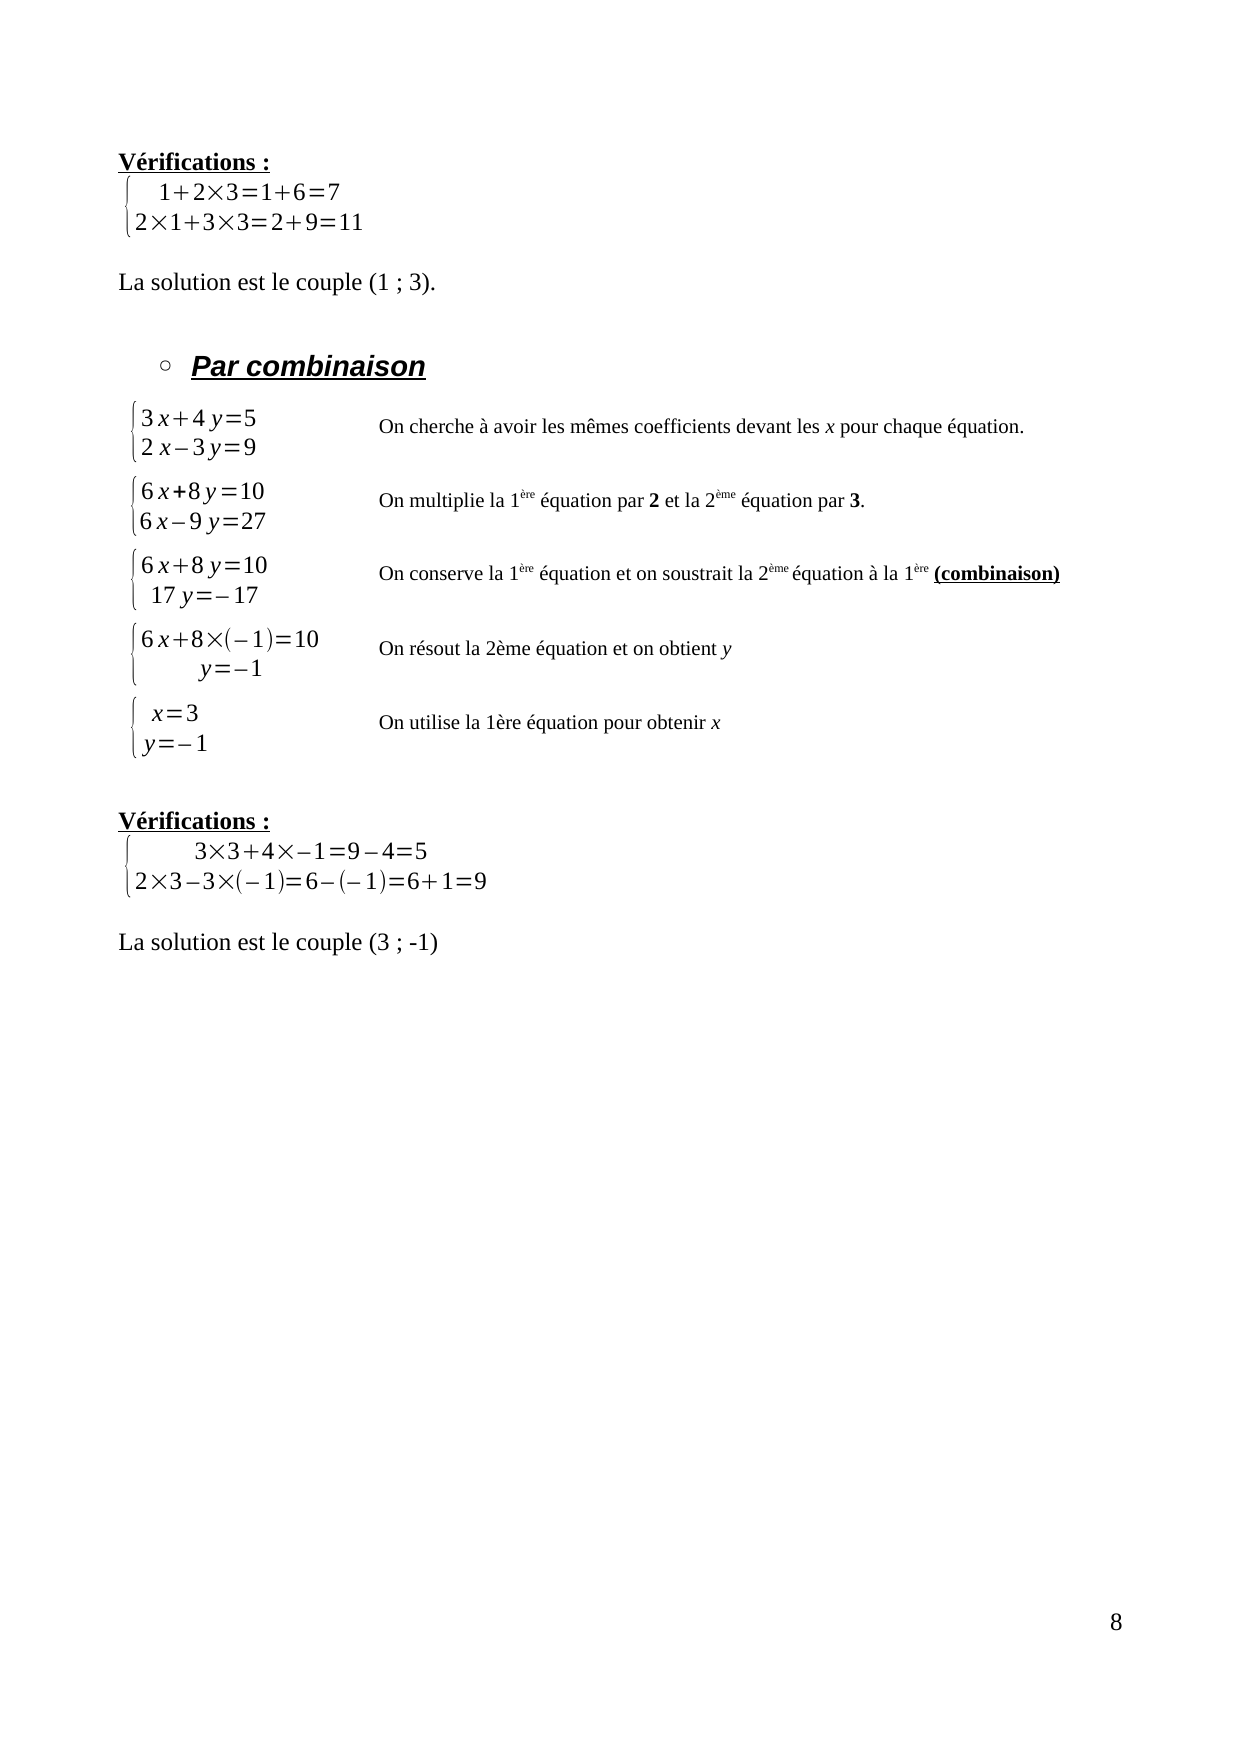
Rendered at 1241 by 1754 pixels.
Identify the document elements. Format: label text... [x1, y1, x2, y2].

table_cell [118, 469, 373, 543]
table_cell [118, 616, 373, 691]
text La solution est le couple (3 ; -1) [118, 927, 1122, 955]
table_header [118, 395, 373, 469]
text La solution est le couple (1 ; 3). [118, 267, 1122, 295]
table_cell [118, 691, 373, 765]
table_cell On conserve la 1ère équation et on soustrait la 2ème équation à la 1ère (combinaison) [373, 543, 1123, 616]
table_cell On utilise la 1ère équation pour obtenir x [373, 691, 1123, 765]
text Vérifications : [118, 147, 1122, 176]
text Vérifications : [118, 806, 1122, 835]
table_cell On multiplie la 1ère équation par 2 et la 2ème équation par 3. [373, 469, 1123, 543]
table_header On cherche à avoir les mêmes coefficients devant les x pour chaque équation. [373, 395, 1123, 469]
table_cell On résout la 2ème équation et on obtient y [373, 616, 1123, 691]
table_cell [118, 543, 373, 616]
subtitle Par combinaison [153, 349, 1122, 383]
